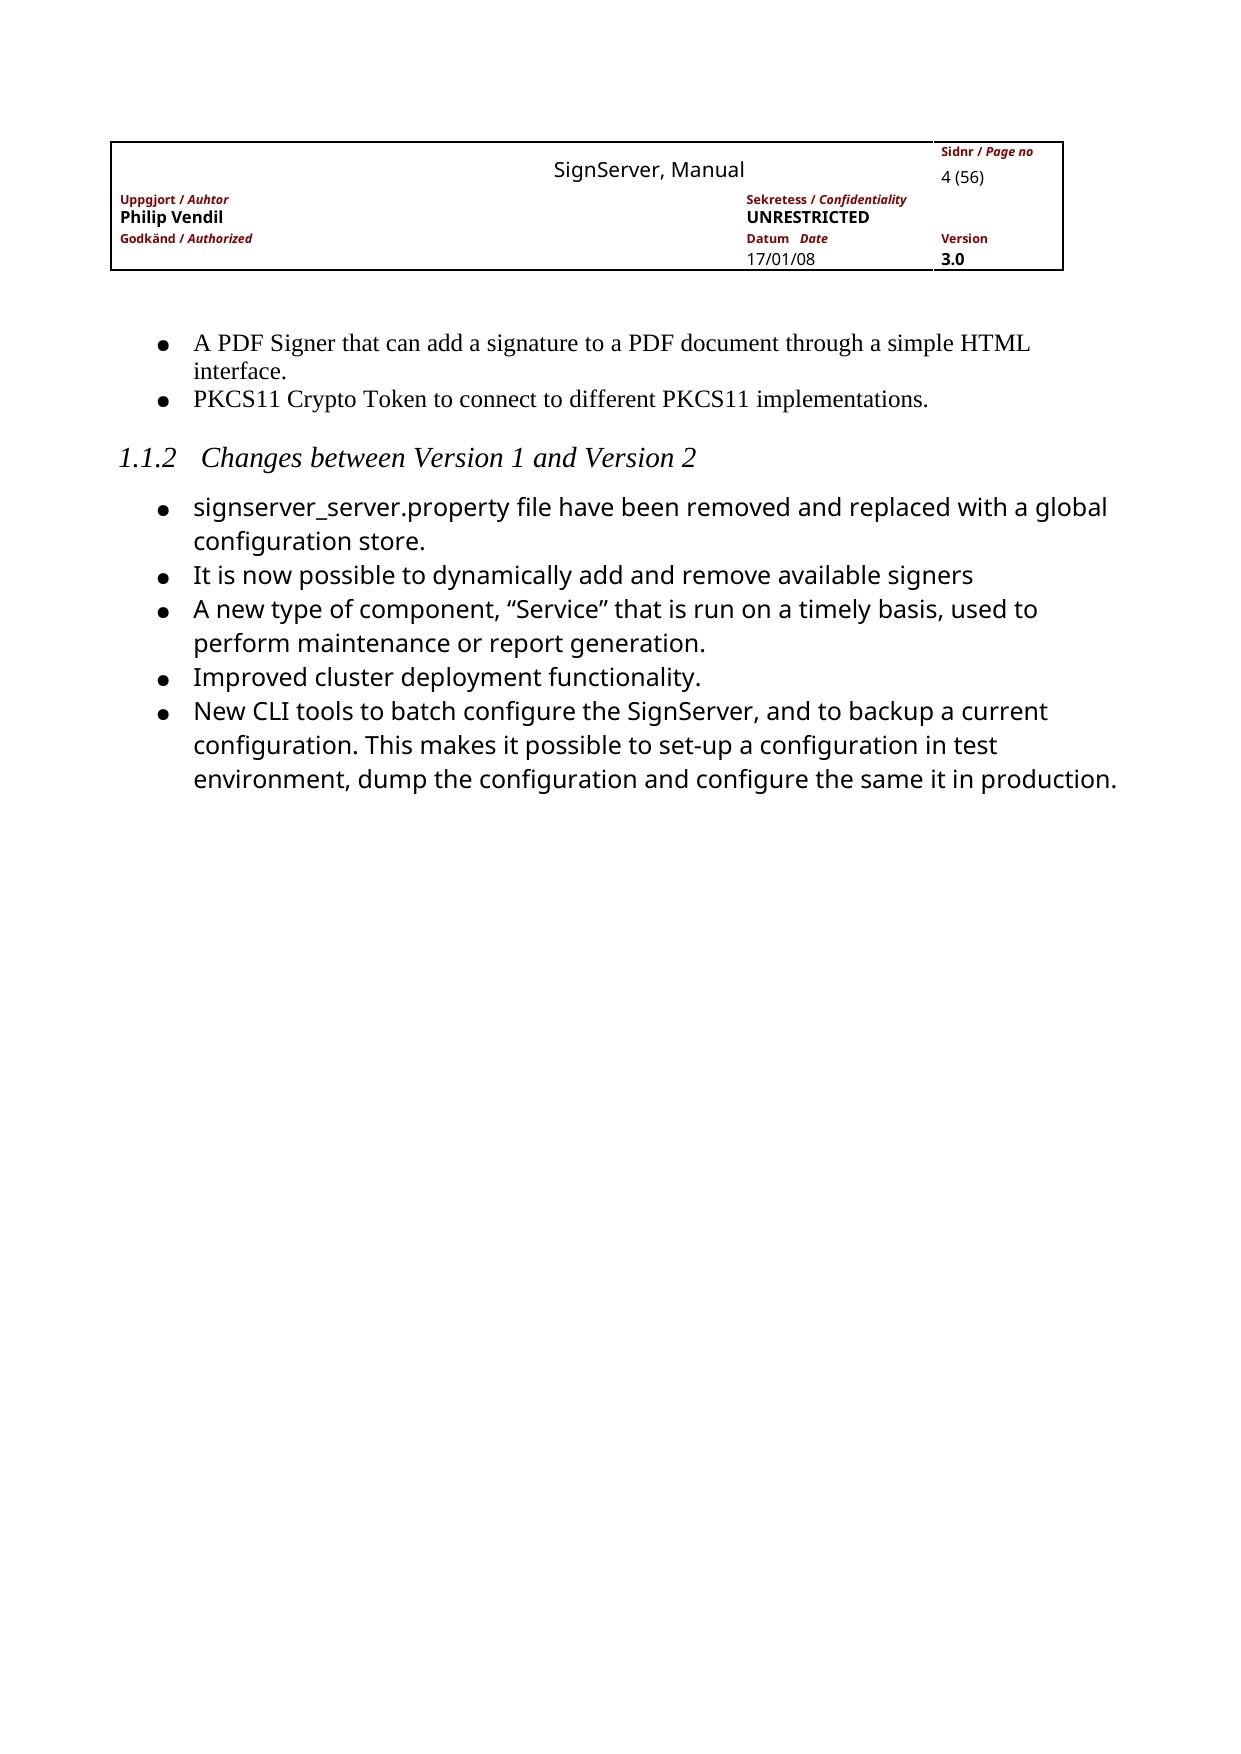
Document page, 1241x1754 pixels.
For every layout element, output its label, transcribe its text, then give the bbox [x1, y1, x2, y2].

list Improved cluster deployment functionality. [156, 660, 1122, 694]
list A PDF Signer that can add a signature to a PDF document through a simple HTML interface. [156, 329, 1122, 385]
list A new type of component, “Service” that is run on a timely basis, used to perform maintenance or report generation. [156, 592, 1122, 660]
subtitle Changes between Version 1 and Version 2 [118, 441, 1122, 473]
list signserver_server.property file have been removed and replaced with a global configuration store. [156, 490, 1122, 558]
list It is now possible to dynamically add and remove available signers [156, 558, 1122, 592]
list New CLI tools to batch configure the SignServer, and to backup a current configuration. This makes it possible to set-up a configuration in test environment, dump the configuration and configure the same it in production. [156, 694, 1122, 796]
list PKCS11 Crypto Token to connect to different PKCS11 implementations. [156, 385, 1122, 413]
